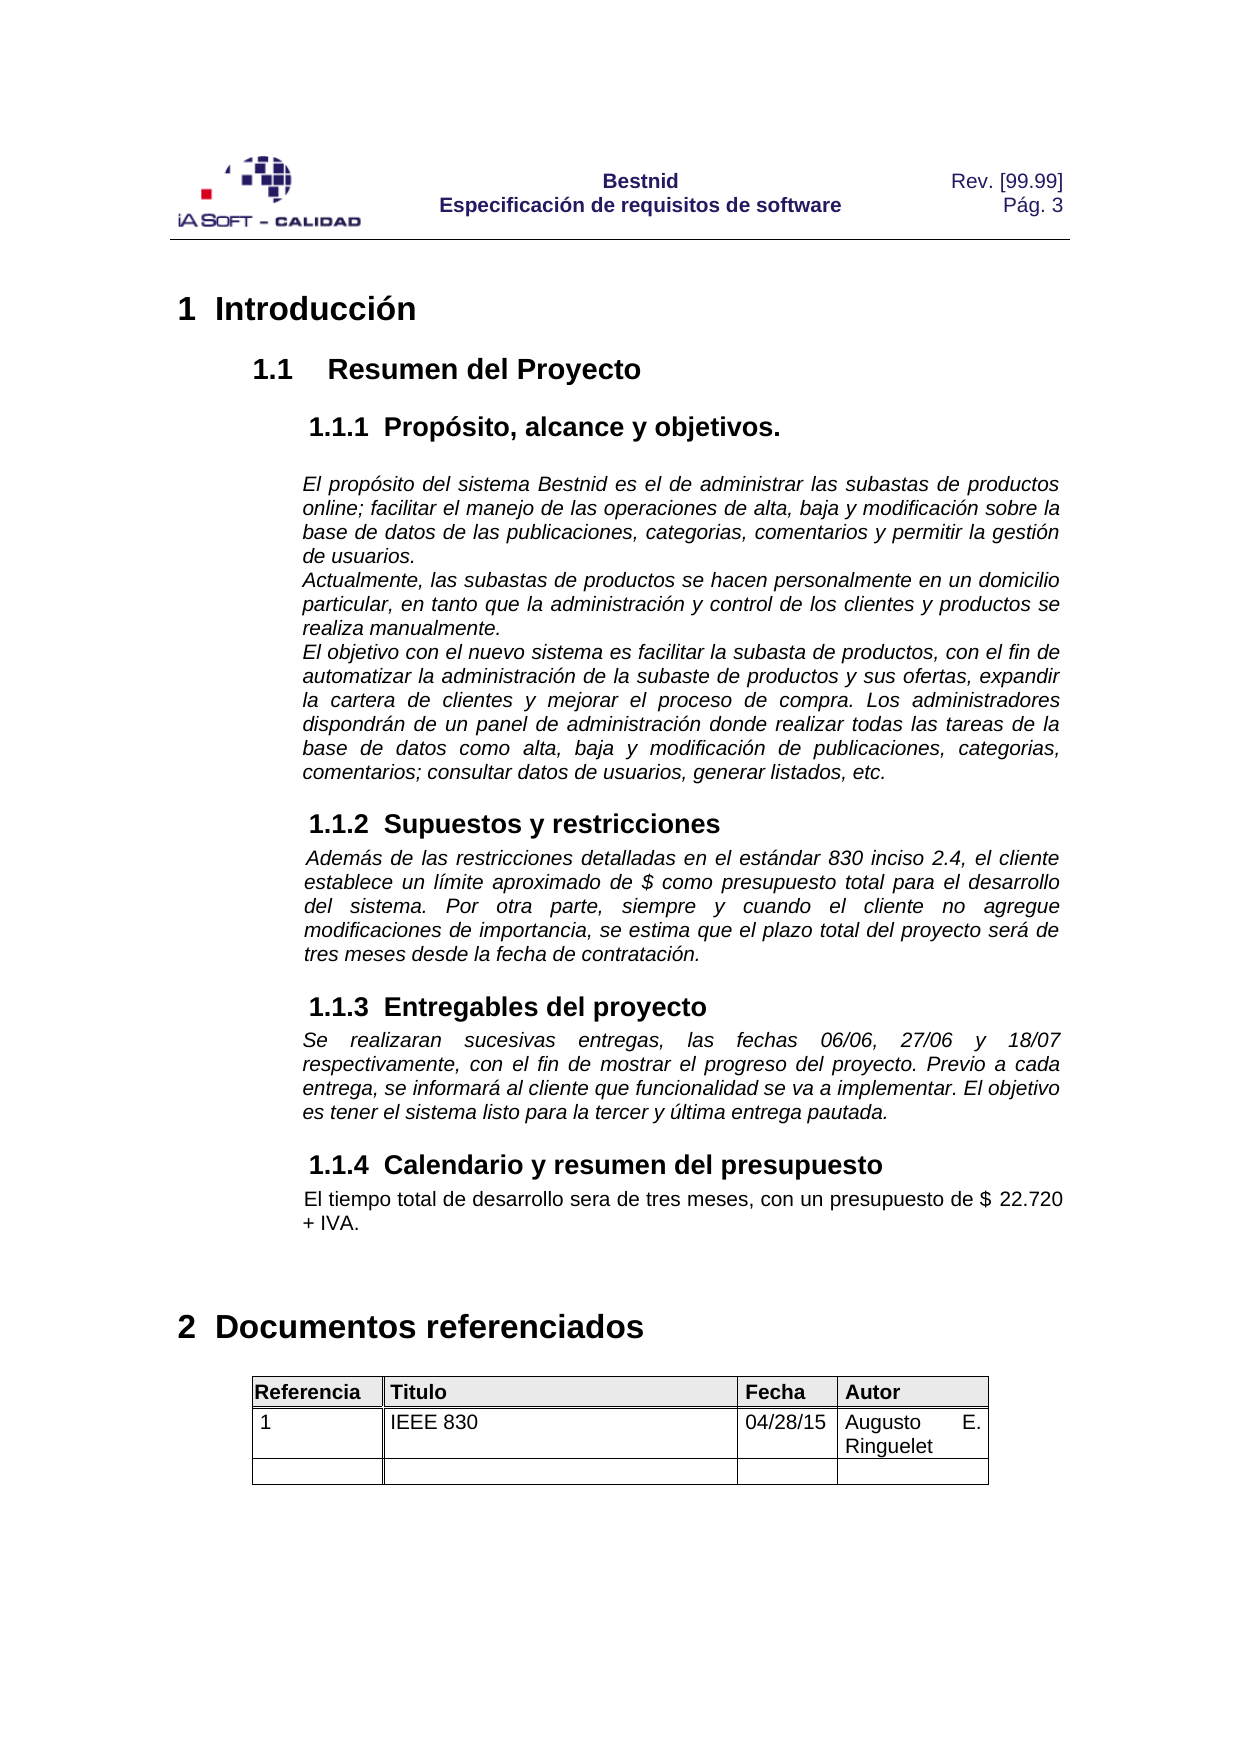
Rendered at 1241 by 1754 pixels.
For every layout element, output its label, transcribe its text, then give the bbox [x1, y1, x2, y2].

table_cell Augusto E. Ringuelet [838, 1409, 988, 1458]
subtitle Resumen del Proyecto [252, 352, 1063, 386]
text El objetivo con el nuevo sistema es facilitar la subasta de productos, con el fin de automatizar la administración de la subaste de productos y sus ofertas, expandir la cartera de clientes y mejorar el proceso de compra. Los administradores dispondrán de un panel de administración donde realizar todas las tareas de la base de datos como alta, baja y modificación de publicaciones, categorias, comentarios; consultar datos de usuarios, generar listados, etc. [302, 640, 1063, 783]
subtitle Supuestos y restricciones [308, 808, 1063, 840]
table_cell 1 [253, 1409, 382, 1458]
text Actualmente, las subastas de productos se hacen personalmente en un domicilio particular, en tanto que la administración y control de los clientes y productos se realiza manualmente. [302, 568, 1063, 640]
table_cell [385, 1459, 737, 1484]
table_cell [253, 1459, 382, 1484]
text Se realizaran sucesivas entregas, las fechas 06/06, 27/06 y 18/07 respectivamente, con el fin de mostrar el progreso del proyecto. Previo a cada entrega, se informará al cliente que funcionalidad se va a implementar. El objetivo es tener el sistema listo para la tercer y última entrega pautada. [302, 1028, 1063, 1124]
table_cell [838, 1459, 988, 1484]
table_cell 28/04/15 [738, 1409, 837, 1458]
table_cell IEEE 830 [385, 1409, 737, 1458]
subtitle Documentos referenciados [177, 1307, 1063, 1346]
table_header Fecha [738, 1377, 837, 1406]
text El propósito del sistema Bestnid es el de administrar las subastas de productos online; facilitar el manejo de las operaciones de alta, baja y modificación sobre la base de datos de las publicaciones, categorias, comentarios y permitir la gestión de usuarios. [302, 472, 1063, 568]
text El tiempo total de desarrollo sera de tres meses, con un presupuesto de $ 22.720 + IVA. [302, 1187, 1063, 1234]
table_header Referencia [253, 1377, 382, 1406]
picture [178, 156, 364, 230]
table_header Autor [838, 1377, 988, 1406]
subtitle Introducción [177, 288, 1063, 327]
table_cell [738, 1459, 837, 1484]
subtitle Propósito, alcance y objetivos. [308, 411, 1063, 442]
subtitle Calendario y resumen del presupuesto [308, 1149, 1063, 1180]
text Además de las restricciones detalladas en el estándar 830 inciso 2.4, el cliente establece un límite aproximado de $ como presupuesto total para el desarrollo del sistema. Por otra parte, siempre y cuando el cliente no agregue modificaciones de importancia, se estima que el plazo total del proyecto será de tres meses desde la fecha de contratación. [304, 846, 1063, 966]
subtitle Entregables del proyecto [308, 991, 1063, 1022]
table_header Titulo [385, 1377, 737, 1406]
